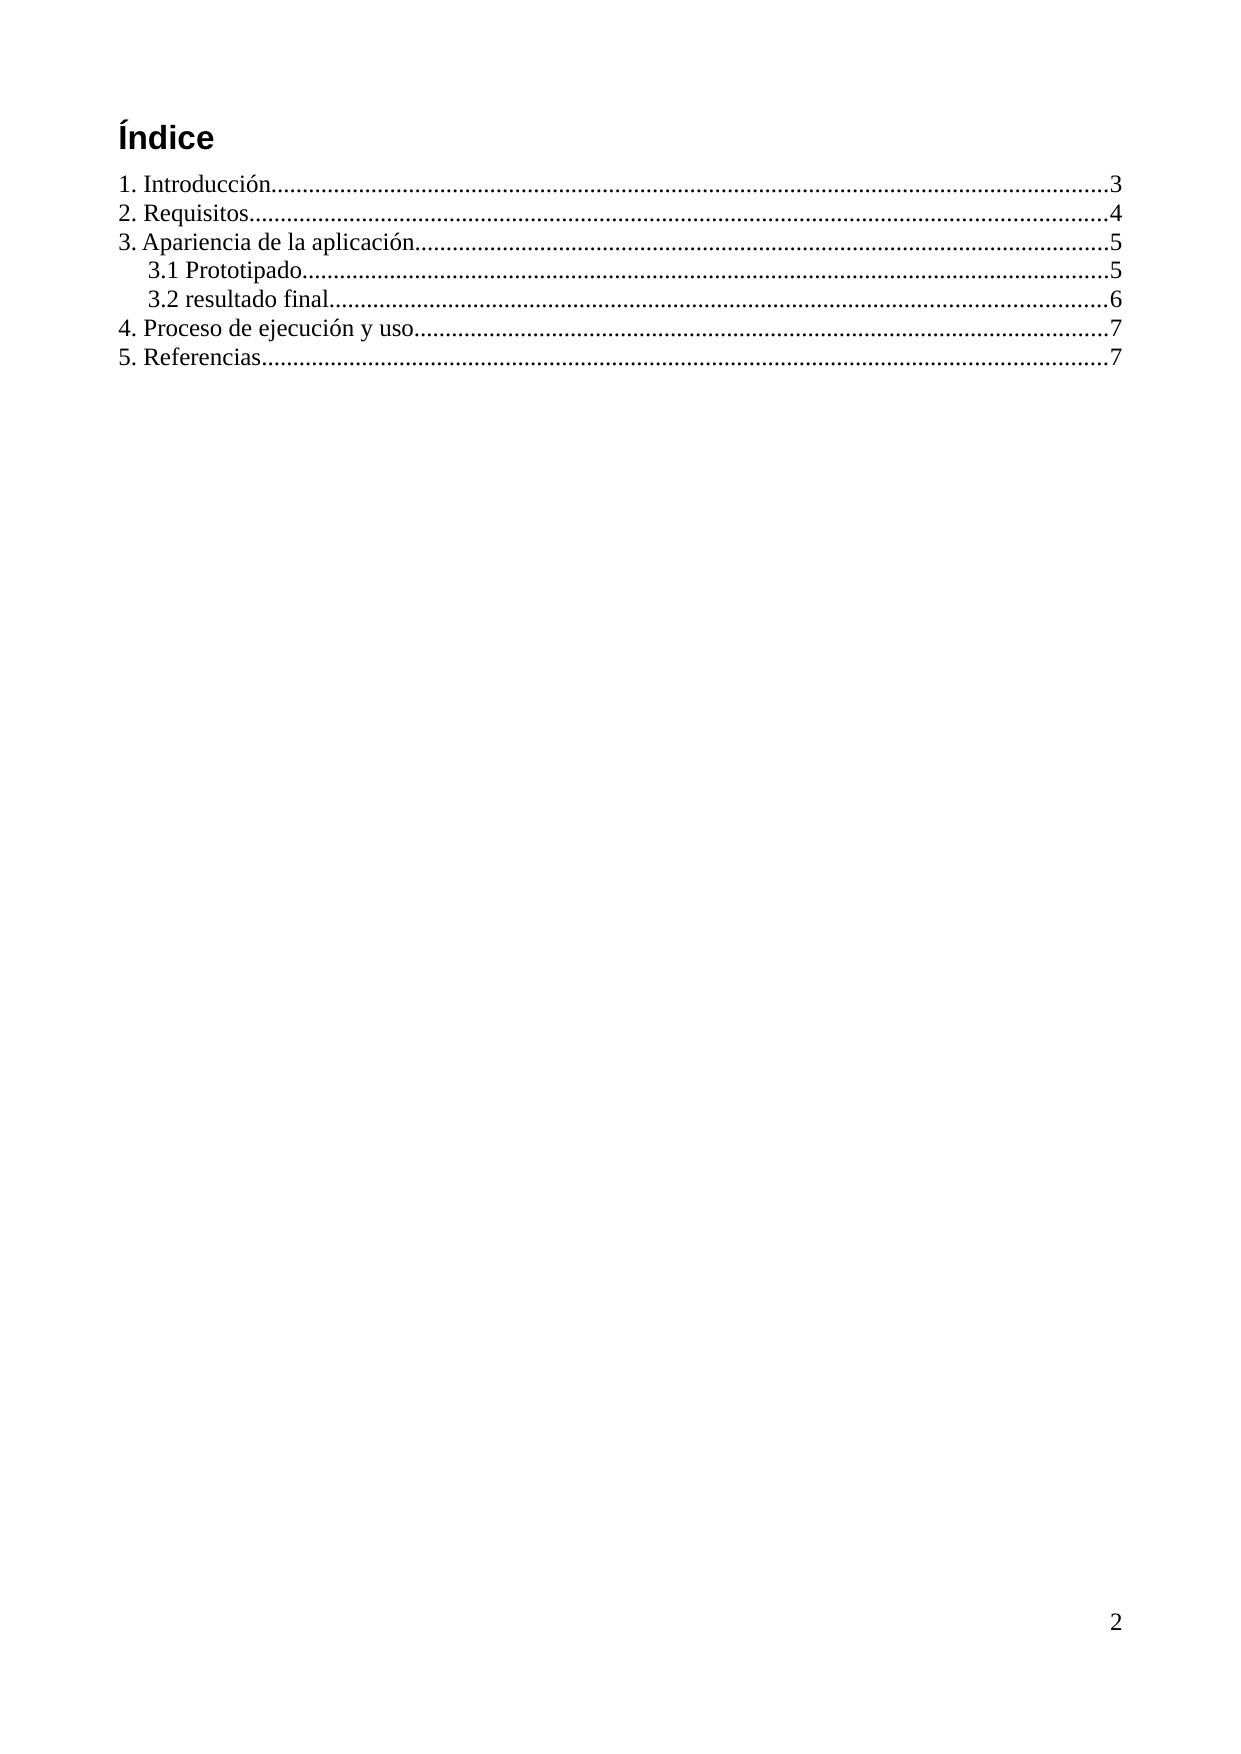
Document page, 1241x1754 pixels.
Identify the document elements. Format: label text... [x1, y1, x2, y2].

text 1. Introducción 3 [118, 169, 1122, 198]
text 3. Apariencia de la aplicación 5 [118, 227, 1122, 255]
text 2. Requisitos 4 [118, 198, 1122, 227]
text 3.1 Prototipado 5 [148, 255, 1122, 284]
subtitle Índice [118, 118, 1122, 157]
text 3.2 resultado final 6 [148, 284, 1122, 313]
text 5. Referencias 7 [118, 342, 1122, 370]
text 4. Proceso de ejecución y uso 7 [118, 313, 1122, 342]
